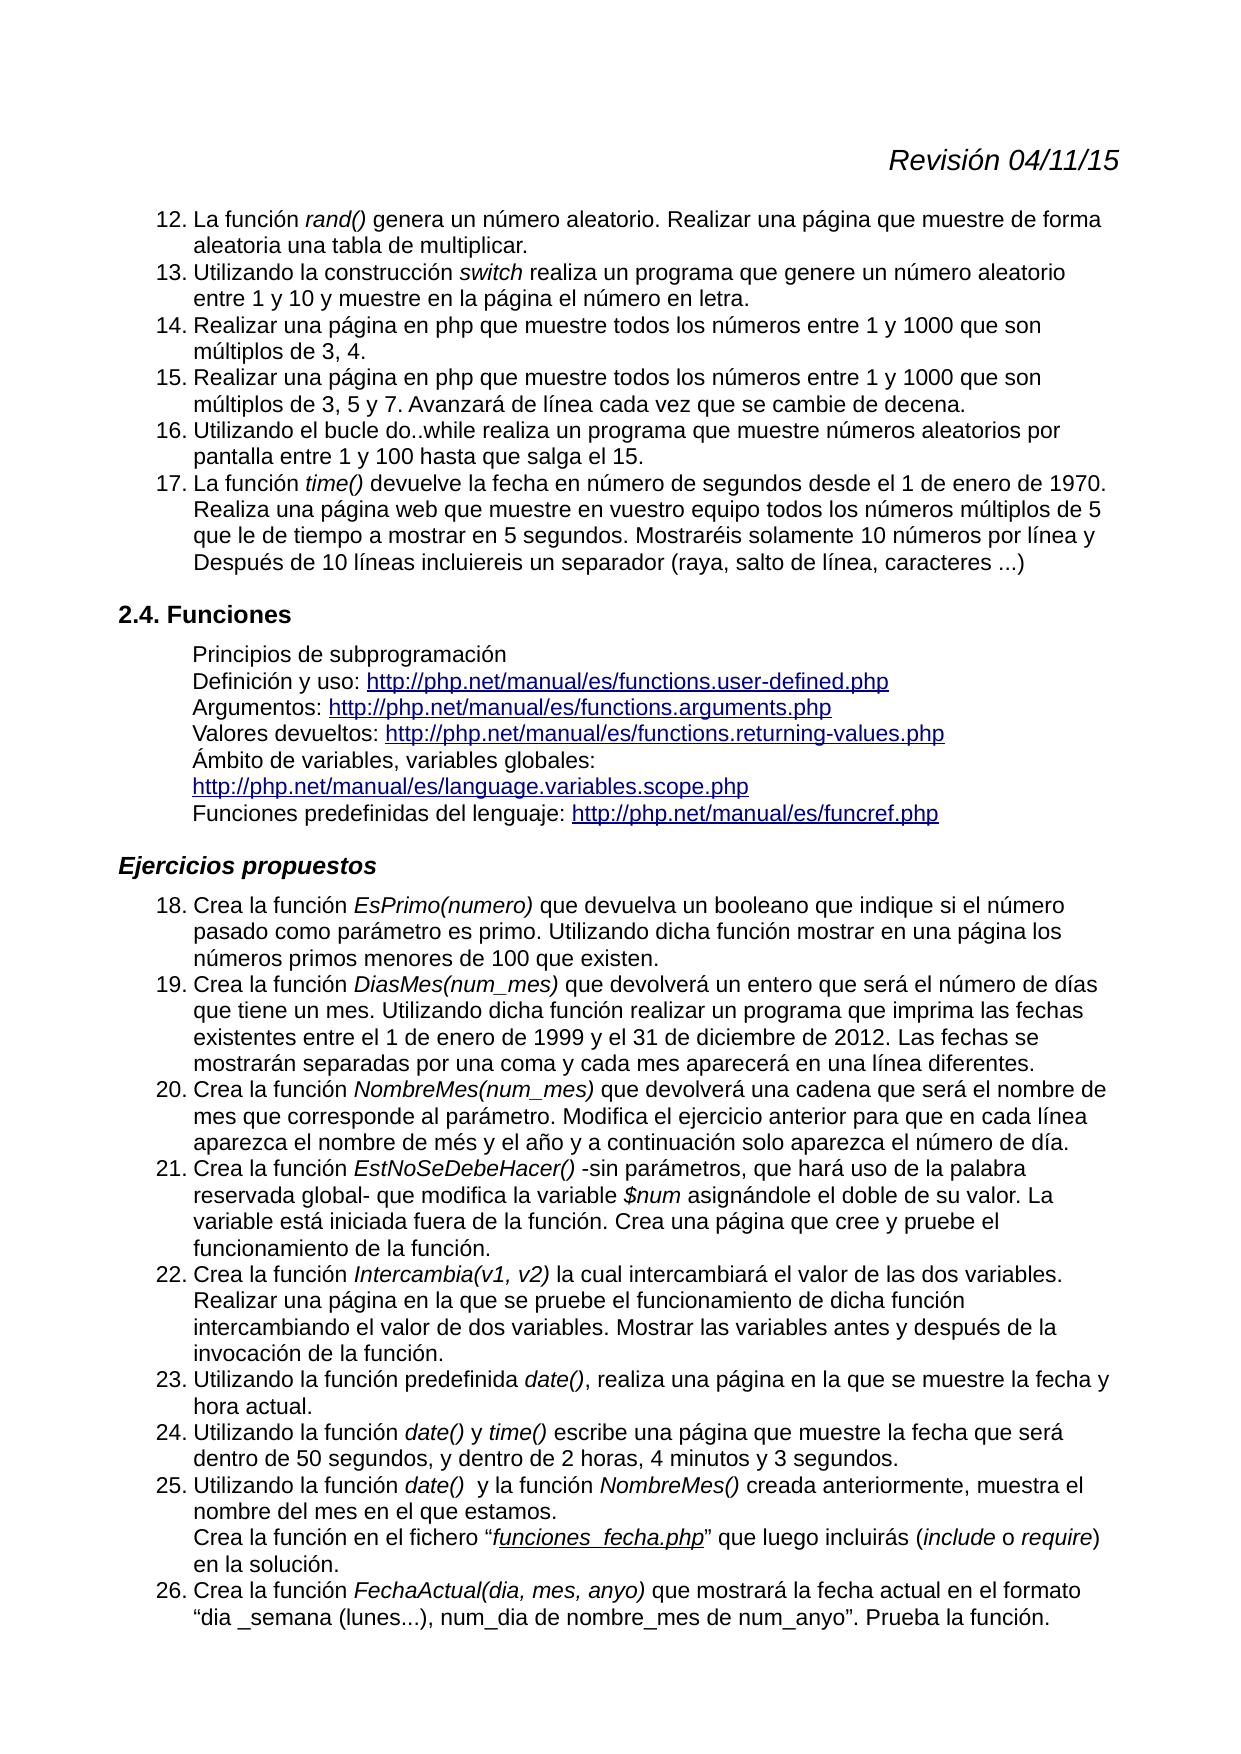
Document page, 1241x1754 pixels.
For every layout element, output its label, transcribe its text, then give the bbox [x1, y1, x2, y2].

list Crea la función FechaActual(dia, mes, anyo) que mostrará la fecha actual en el formato “dia _semana (lunes...), num_dia de nombre_mes de num_anyo”. Prueba la función. [156, 1577, 1122, 1630]
list Utilizando la función date() y la función NombreMes() creada anteriormente, muestra el nombre del mes en el que estamos. [156, 1472, 1122, 1524]
list Utilizando el bucle do..while realiza un programa que muestre números aleatorios por pantalla entre 1 y 100 hasta que salga el 15. [156, 417, 1122, 470]
text Definición y uso: http://php.net/manual/es/functions.user-defined.php [192, 668, 1122, 694]
list Crea la función DiasMes(num_mes) que devolverá un entero que será el número de días que tiene un mes. Utilizando dicha función realizar un programa que imprima las fechas existentes entre el 1 de enero de 1999 y el 31 de diciembre de 2012. Las fechas se mostrarán separadas por una coma y cada mes aparecerá en una línea diferentes. [156, 971, 1122, 1076]
text Ámbito de variables, variables globales: http://php.net/manual/es/language.variables.scope.php [192, 747, 1122, 799]
list Utilizando la construcción switch realiza un programa que genere un número aleatorio entre 1 y 10 y muestre en la página el número en letra. [156, 259, 1122, 312]
list Utilizando la función predefinida date(), realiza una página en la que se muestre la fecha y hora actual. [156, 1366, 1122, 1419]
list Crea la función EsPrimo(numero) que devuelva un booleano que indique si el número pasado como parámetro es primo. Utilizando dicha función mostrar en una página los números primos menores de 100 que existen. [156, 892, 1122, 971]
subtitle 2.4. Funciones [118, 600, 1122, 629]
list Realizar una página en php que muestre todos los números entre 1 y 1000 que son múltiplos de 3, 4. [156, 312, 1122, 364]
text Funciones predefinidas del lenguaje: http://php.net/manual/es/funcref.php [192, 799, 1122, 826]
text Valores devueltos: http://php.net/manual/es/functions.returning-values.php [192, 720, 1122, 747]
list Crea la función EstNoSeDebeHacer() -sin parámetros, que hará uso de la palabra reservada global- que modifica la variable $num asignándole el doble de su valor. La variable está iniciada fuera de la función. Crea una página que cree y pruebe el funcionamiento de la función. [156, 1155, 1122, 1261]
list Crea la función Intercambia(v1, v2) la cual intercambiará el valor de las dos variables. Realizar una página en la que se pruebe el funcionamiento de dicha función intercambiando el valor de dos variables. Mostrar las variables antes y después de la invocación de la función. [156, 1261, 1122, 1366]
text Argumentos: http://php.net/manual/es/functions.arguments.php [192, 694, 1122, 720]
list La función rand() genera un número aleatorio. Realizar una página que muestre de forma aleatoria una tabla de multiplicar. [156, 206, 1122, 259]
list Crea la función en el fichero “funciones_fecha.php” que luego incluirás (include o require) en la solución. [156, 1524, 1122, 1577]
subtitle Ejercicios propuestos [118, 851, 1122, 879]
text Principios de subprogramación [192, 641, 1122, 668]
list La función time() devuelve la fecha en número de segundos desde el 1 de enero de 1970. Realiza una página web que muestre en vuestro equipo todos los números múltiplos de 5 que le de tiempo a mostrar en 5 segundos. Mostraréis solamente 10 números por línea y Después de 10 líneas incluiereis un separador (raya, salto de línea, caracteres ...) [156, 470, 1122, 575]
list Utilizando la función date() y time() escribe una página que muestre la fecha que será dentro de 50 segundos, y dentro de 2 horas, 4 minutos y 3 segundos. [156, 1419, 1122, 1472]
list Crea la función NombreMes(num_mes) que devolverá una cadena que será el nombre de mes que corresponde al parámetro. Modifica el ejercicio anterior para que en cada línea aparezca el nombre de més y el año y a continuación solo aparezca el número de día. [156, 1076, 1122, 1155]
list Realizar una página en php que muestre todos los números entre 1 y 1000 que son múltiplos de 3, 5 y 7. Avanzará de línea cada vez que se cambie de decena. [156, 364, 1122, 417]
